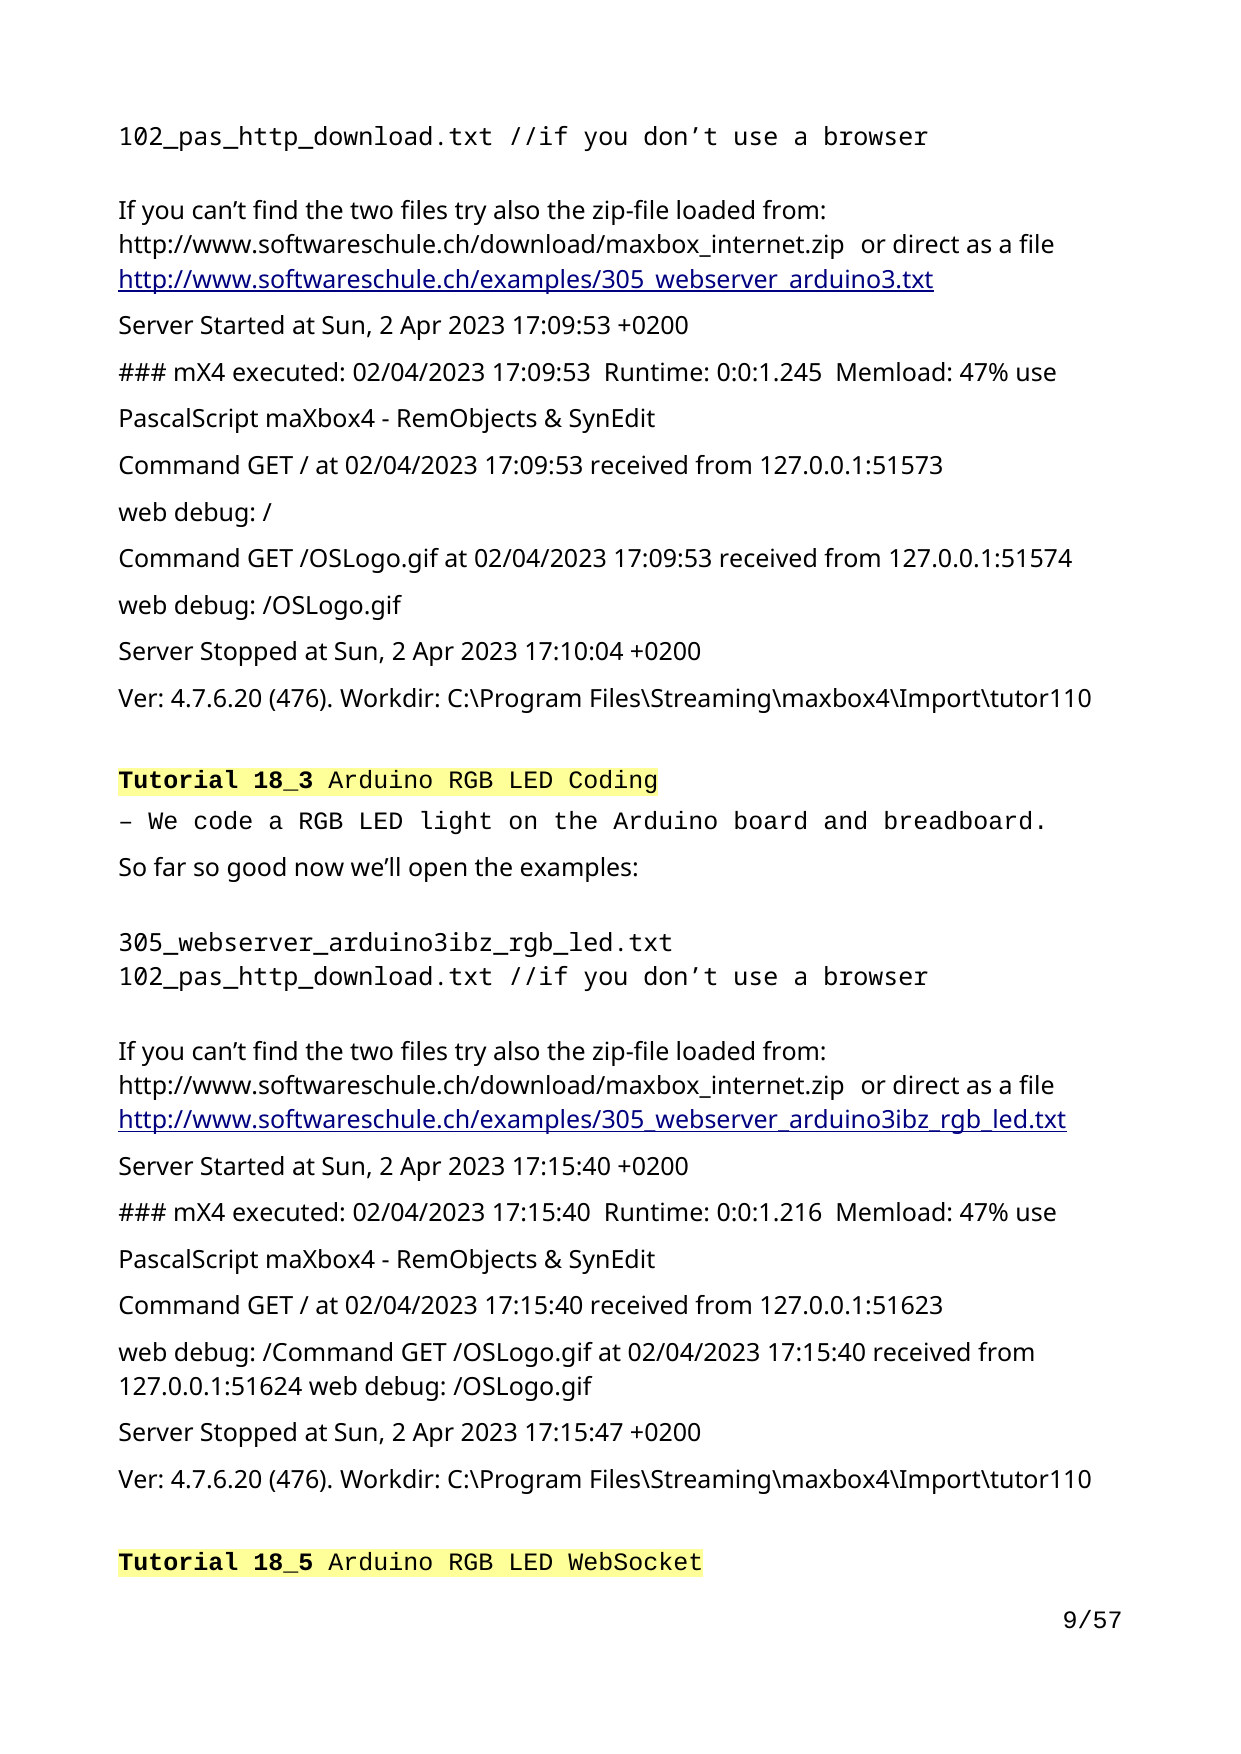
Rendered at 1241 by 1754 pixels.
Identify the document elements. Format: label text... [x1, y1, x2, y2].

text Tutorial 18_3 Arduino RGB LED Coding [118, 768, 1122, 796]
text Command GET / at 02/04/2023 17:15:40 received from 127.0.0.1:51623 [118, 1288, 1122, 1322]
text web debug: /Command GET /OSLogo.gif at 02/04/2023 17:15:40 received from 127.0.0.1:51624 web debug: /OSLogo.gif [118, 1334, 1122, 1403]
text If you can’t find the two files try also the zip-file loaded from: http://www.softwareschule.ch/download/maxbox_internet.zip or direct as a file http://www.softwareschule.ch/examples/305_webserver_arduino3.txt [118, 165, 1122, 295]
text So far so good now we’ll open the examples: [118, 849, 1122, 883]
text Server Stopped at Sun, 2 Apr 2023 17:10:04 +0200 [118, 634, 1122, 668]
text Command GET /OSLogo.gif at 02/04/2023 17:09:53 received from 127.0.0.1:51574 [118, 541, 1122, 575]
text Server Started at Sun, 2 Apr 2023 17:15:40 +0200 [118, 1148, 1122, 1182]
text Server Started at Sun, 2 Apr 2023 17:09:53 +0200 [118, 308, 1122, 342]
text web debug: / [118, 494, 1122, 528]
text Tutorial 18_5 Arduino RGB LED WebSocket [118, 1549, 1122, 1577]
text – We code a RGB LED light on the Arduino board and breadboard. [118, 809, 1122, 837]
text PascalScript maXbox4 - RemObjects & SynEdit [118, 401, 1122, 435]
text 305_webserver_arduino3ibz_rgb_led.txt 102_pas_http_download.txt //if you don’t use a browser [118, 896, 1122, 992]
text Command GET / at 02/04/2023 17:09:53 received from 127.0.0.1:51573 [118, 448, 1122, 482]
text 102_pas_http_download.txt //if you don’t use a browser [118, 118, 1122, 152]
text PascalScript maXbox4 - RemObjects & SynEdit [118, 1241, 1122, 1275]
text Ver: 4.7.6.20 (476). Workdir: C:\Program Files\Streaming\maxbox4\Import\tutor110 [118, 1462, 1122, 1496]
text ### mX4 executed: 02/04/2023 17:15:40 Runtime: 0:0:1.216 Memload: 47% use [118, 1195, 1122, 1229]
text Server Stopped at Sun, 2 Apr 2023 17:15:47 +0200 [118, 1415, 1122, 1449]
text Ver: 4.7.6.20 (476). Workdir: C:\Program Files\Streaming\maxbox4\Import\tutor110 [118, 680, 1122, 714]
text web debug: /OSLogo.gif [118, 587, 1122, 621]
text ### mX4 executed: 02/04/2023 17:09:53 Runtime: 0:0:1.245 Memload: 47% use [118, 354, 1122, 388]
text If you can’t find the two files try also the zip-file loaded from: http://www.softwareschule.ch/download/maxbox_internet.zip or direct as a file http://www.softwareschule.ch/examples/305_webserver_arduino3ibz_rgb_led.txt [118, 1005, 1122, 1136]
